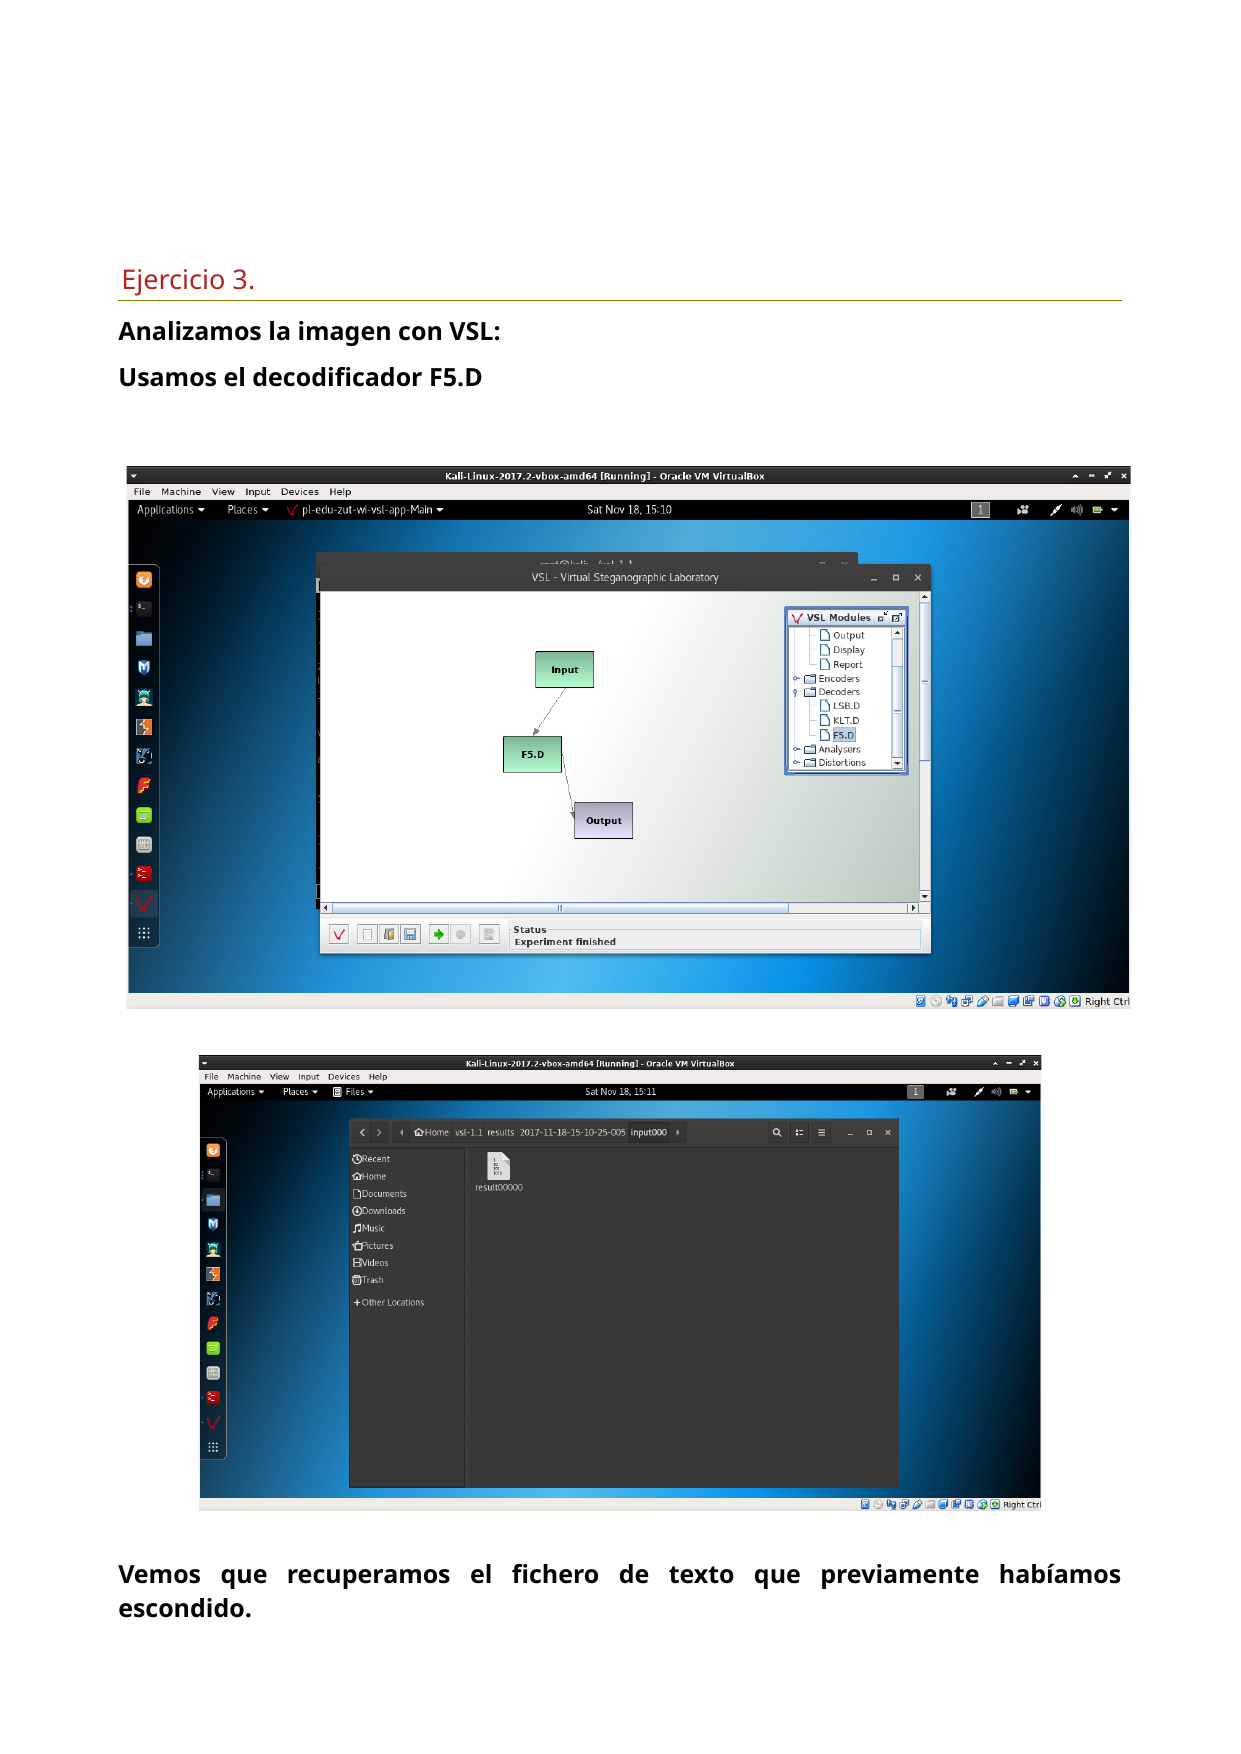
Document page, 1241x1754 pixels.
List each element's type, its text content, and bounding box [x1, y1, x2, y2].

picture [126, 466, 1131, 1009]
picture [198, 1055, 1042, 1511]
text Ejercicio 3. [118, 258, 1122, 300]
text Vemos que recuperamos el fichero de texto que previamente habíamos escondido. [118, 1557, 1122, 1625]
text Analizamos la imagen con VSL: [118, 313, 1122, 347]
text Usamos el decodificador F5.D [118, 360, 1122, 394]
